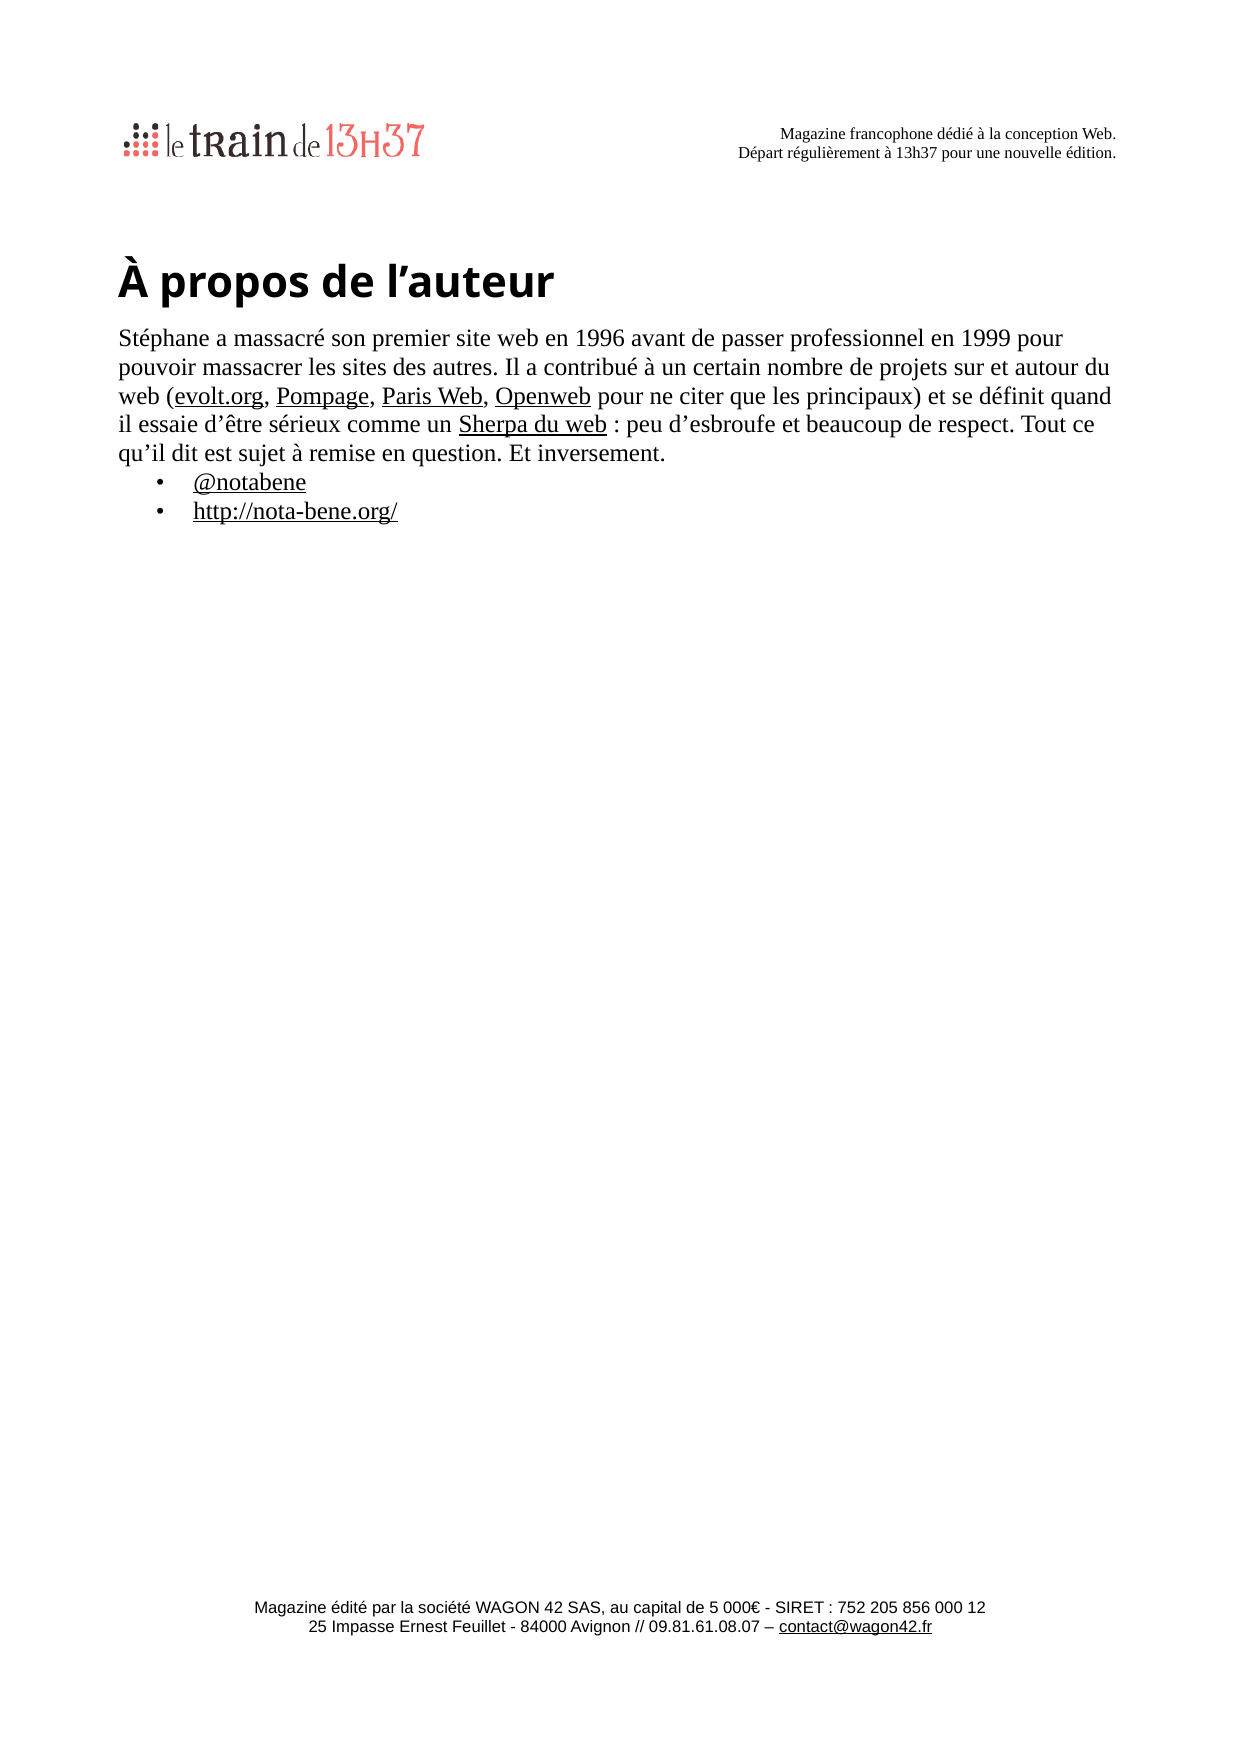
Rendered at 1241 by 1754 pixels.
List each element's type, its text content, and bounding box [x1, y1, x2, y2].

list @notabene [156, 467, 1122, 496]
subtitle À propos de l’auteur [118, 251, 1122, 311]
picture [123, 123, 425, 157]
list http://nota-bene.org/ [156, 496, 1122, 524]
text Stéphane a massacré son premier site web en 1996 avant de passer professionnel en 1999 pour pouvoir massacrer les sites des autres. Il a contribué à un certain nombre de projets sur et autour du web (evolt.org, Pompage, Paris Web, Openweb pour ne citer que les principaux) et se définit quand il essaie d’être sérieux comme un Sherpa du web : peu d’esbroufe et beaucoup de respect. Tout ce qu’il dit est sujet à remise en question. Et inversement. [118, 323, 1122, 467]
